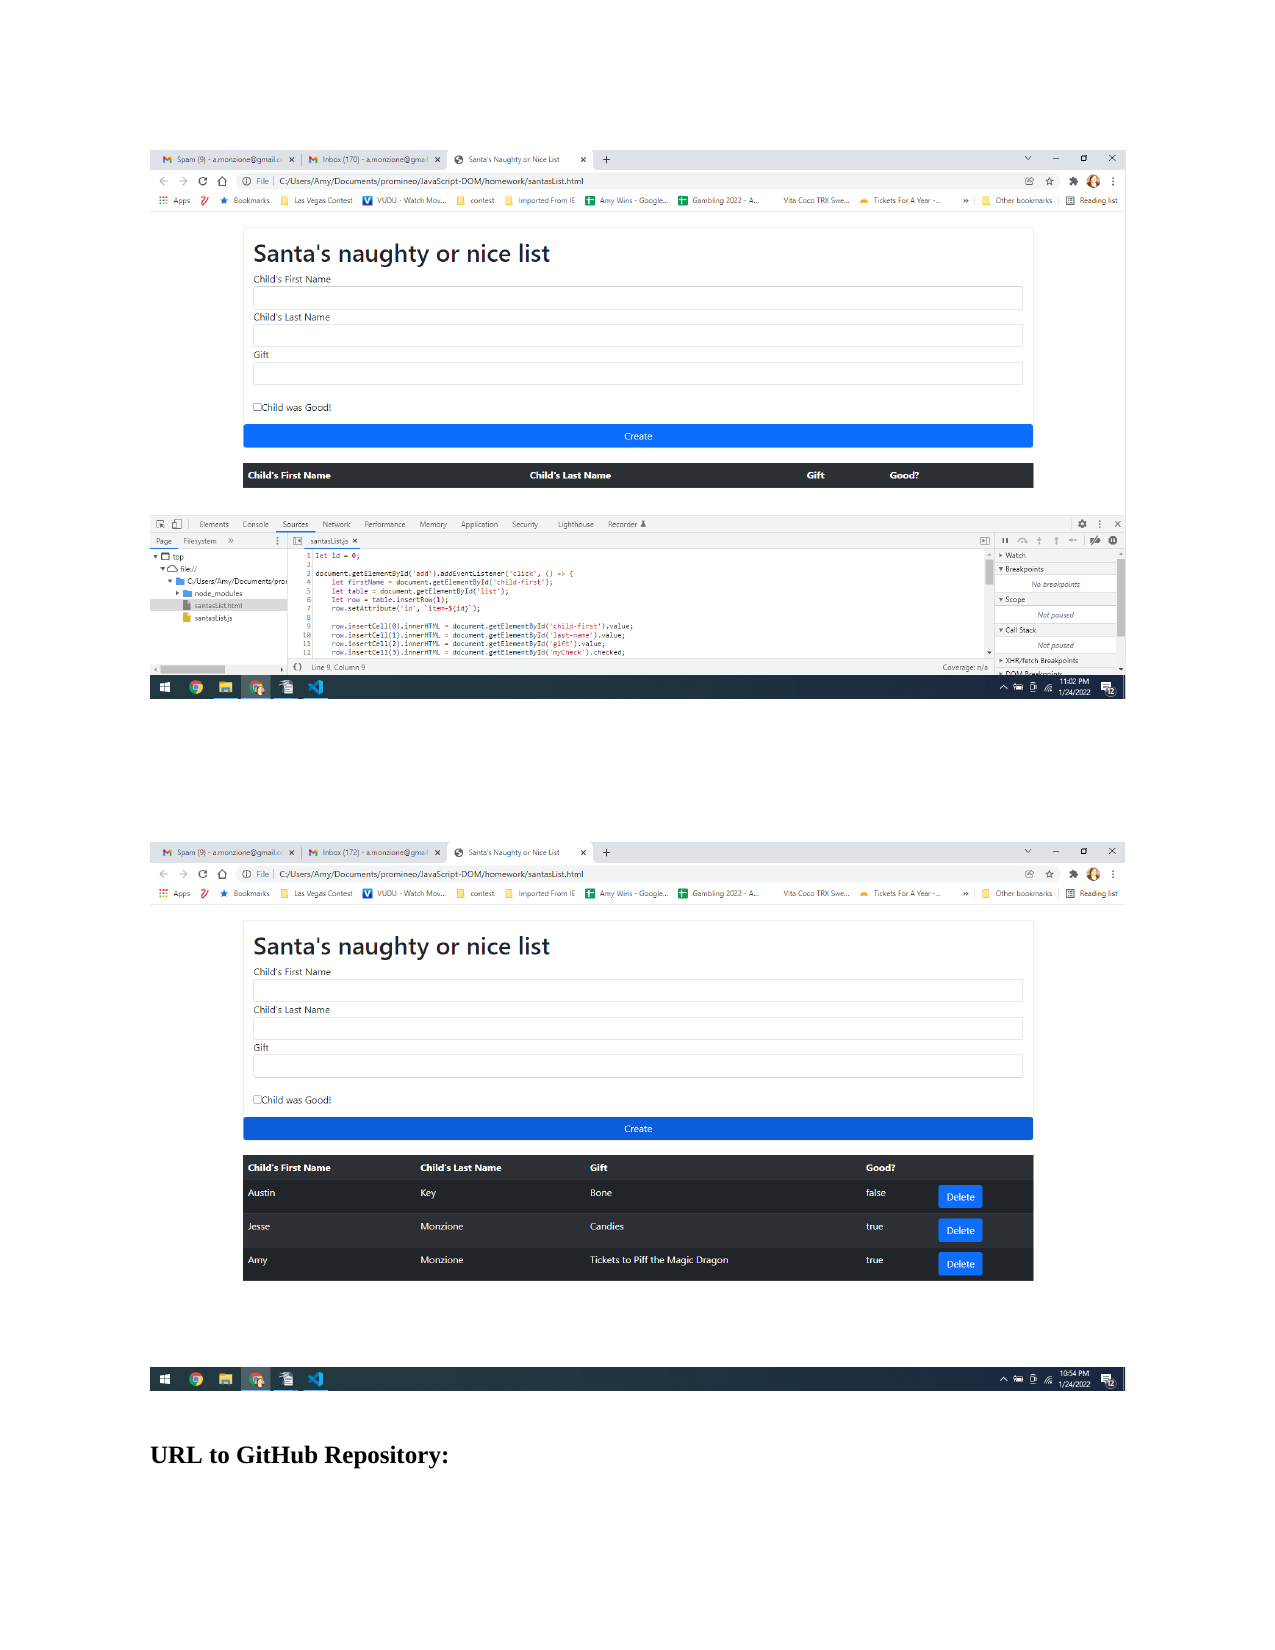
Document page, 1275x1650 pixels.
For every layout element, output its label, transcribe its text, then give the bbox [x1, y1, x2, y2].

picture [150, 842, 1125, 1391]
text URL to GitHub Repository: [150, 1440, 1125, 1469]
picture [150, 150, 1125, 699]
